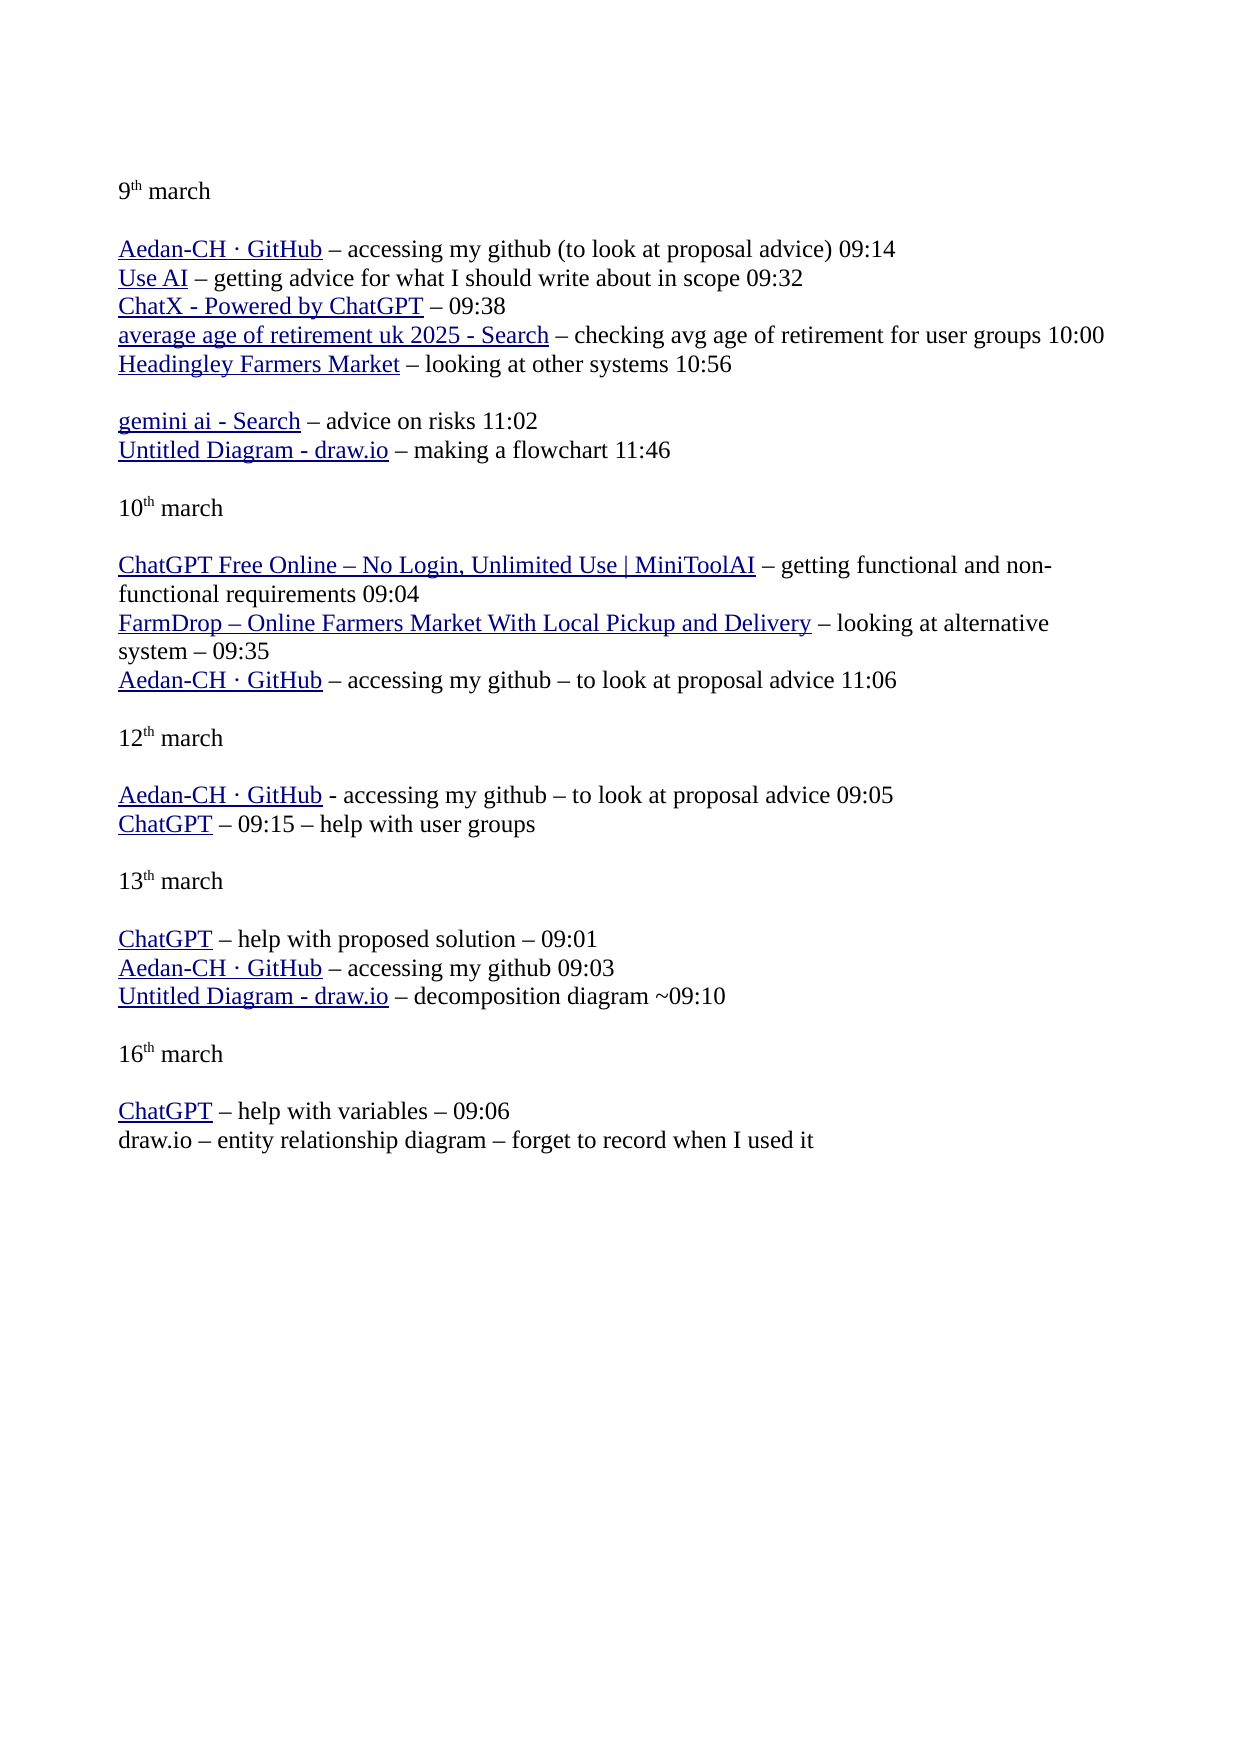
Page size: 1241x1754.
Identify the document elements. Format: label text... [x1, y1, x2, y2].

text Aedan-CH · GitHub – accessing my github (to look at proposal advice) 09:14 [118, 234, 1122, 263]
text 10th march [118, 493, 1122, 521]
text Aedan-CH · GitHub - accessing my github – to look at proposal advice 09:05 [118, 780, 1122, 809]
text Untitled Diagram - draw.io – decomposition diagram ~09:10 [118, 981, 1122, 1010]
text ChatGPT – 09:15 – help with user groups [118, 809, 1122, 838]
text ChatGPT – help with proposed solution – 09:01 [118, 924, 1122, 953]
text 12th march [118, 723, 1122, 751]
text ChatX - Powered by ChatGPT – 09:38 [118, 291, 1122, 320]
text 13th march [118, 866, 1122, 895]
text Aedan-CH · GitHub – accessing my github – to look at proposal advice 11:06 [118, 665, 1122, 694]
text draw.io – entity relationship diagram – forget to record when I used it [118, 1125, 1122, 1154]
text 16th march [118, 1039, 1122, 1068]
text Aedan-CH · GitHub – accessing my github 09:03 [118, 953, 1122, 981]
text 9th march [118, 176, 1122, 205]
text gemini ai - Search – advice on risks 11:02 [118, 406, 1122, 435]
text ChatGPT Free Online – No Login, Unlimited Use | MiniToolAI – getting functional and non-functional requirements 09:04 [118, 550, 1122, 608]
text Headingley Farmers Market – looking at other systems 10:56 [118, 349, 1122, 378]
text FarmDrop – Online Farmers Market With Local Pickup and Delivery – looking at alternative system – 09:35 [118, 608, 1122, 665]
text ChatGPT – help with variables – 09:06 [118, 1096, 1122, 1125]
text average age of retirement uk 2025 - Search – checking avg age of retirement for user groups 10:00 [118, 320, 1122, 349]
text Use AI – getting advice for what I should write about in scope 09:32 [118, 263, 1122, 291]
text Untitled Diagram - draw.io – making a flowchart 11:46 [118, 435, 1122, 464]
